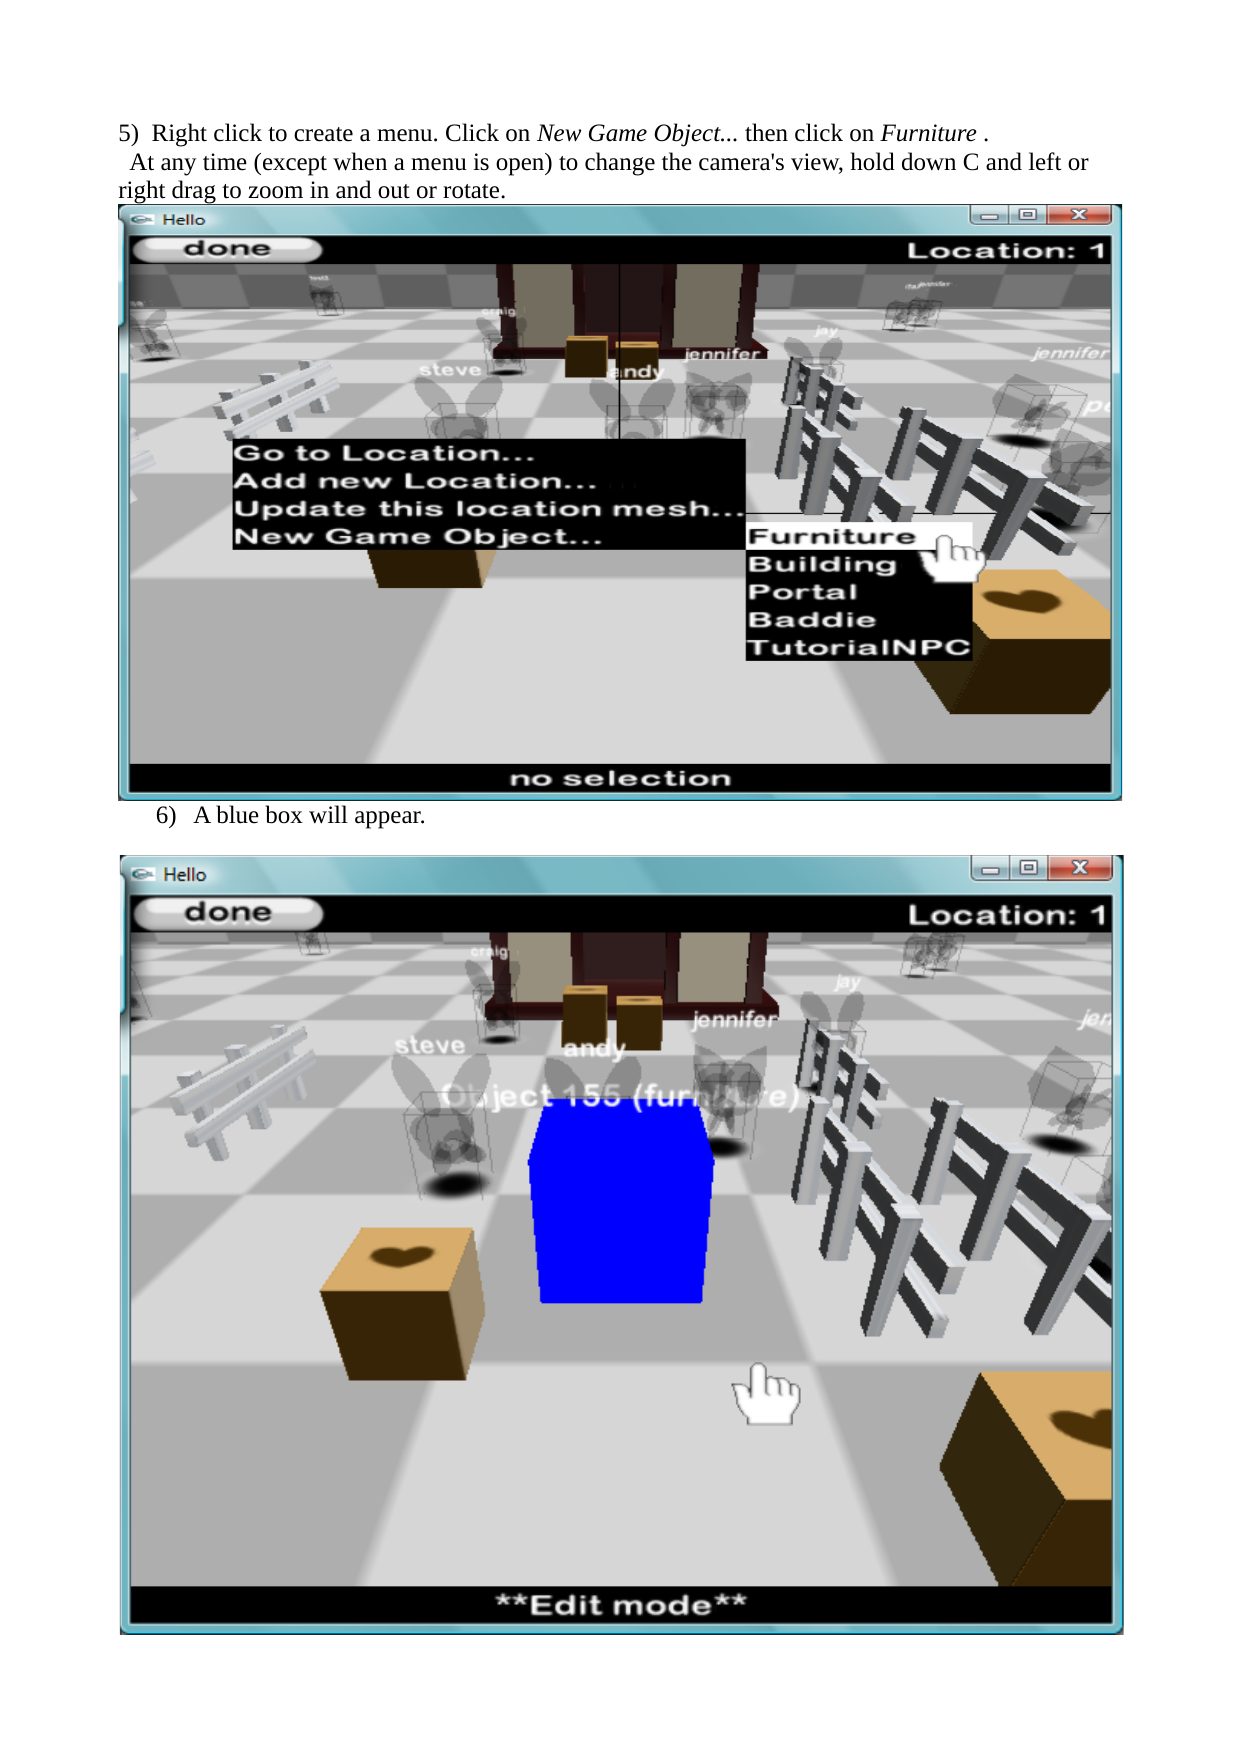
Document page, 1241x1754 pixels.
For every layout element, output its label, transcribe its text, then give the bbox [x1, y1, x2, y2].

text 5) Right click to create a menu. Click on New Game Object... then click on Furniture . [118, 118, 1122, 147]
picture [119, 855, 1124, 1635]
picture [118, 204, 1123, 801]
text At any time (except when a menu is open) to change the camera's view, hold down C and left or right drag to zoom in and out or rotate. [118, 147, 1122, 204]
list A blue box will appear. [156, 801, 1122, 829]
